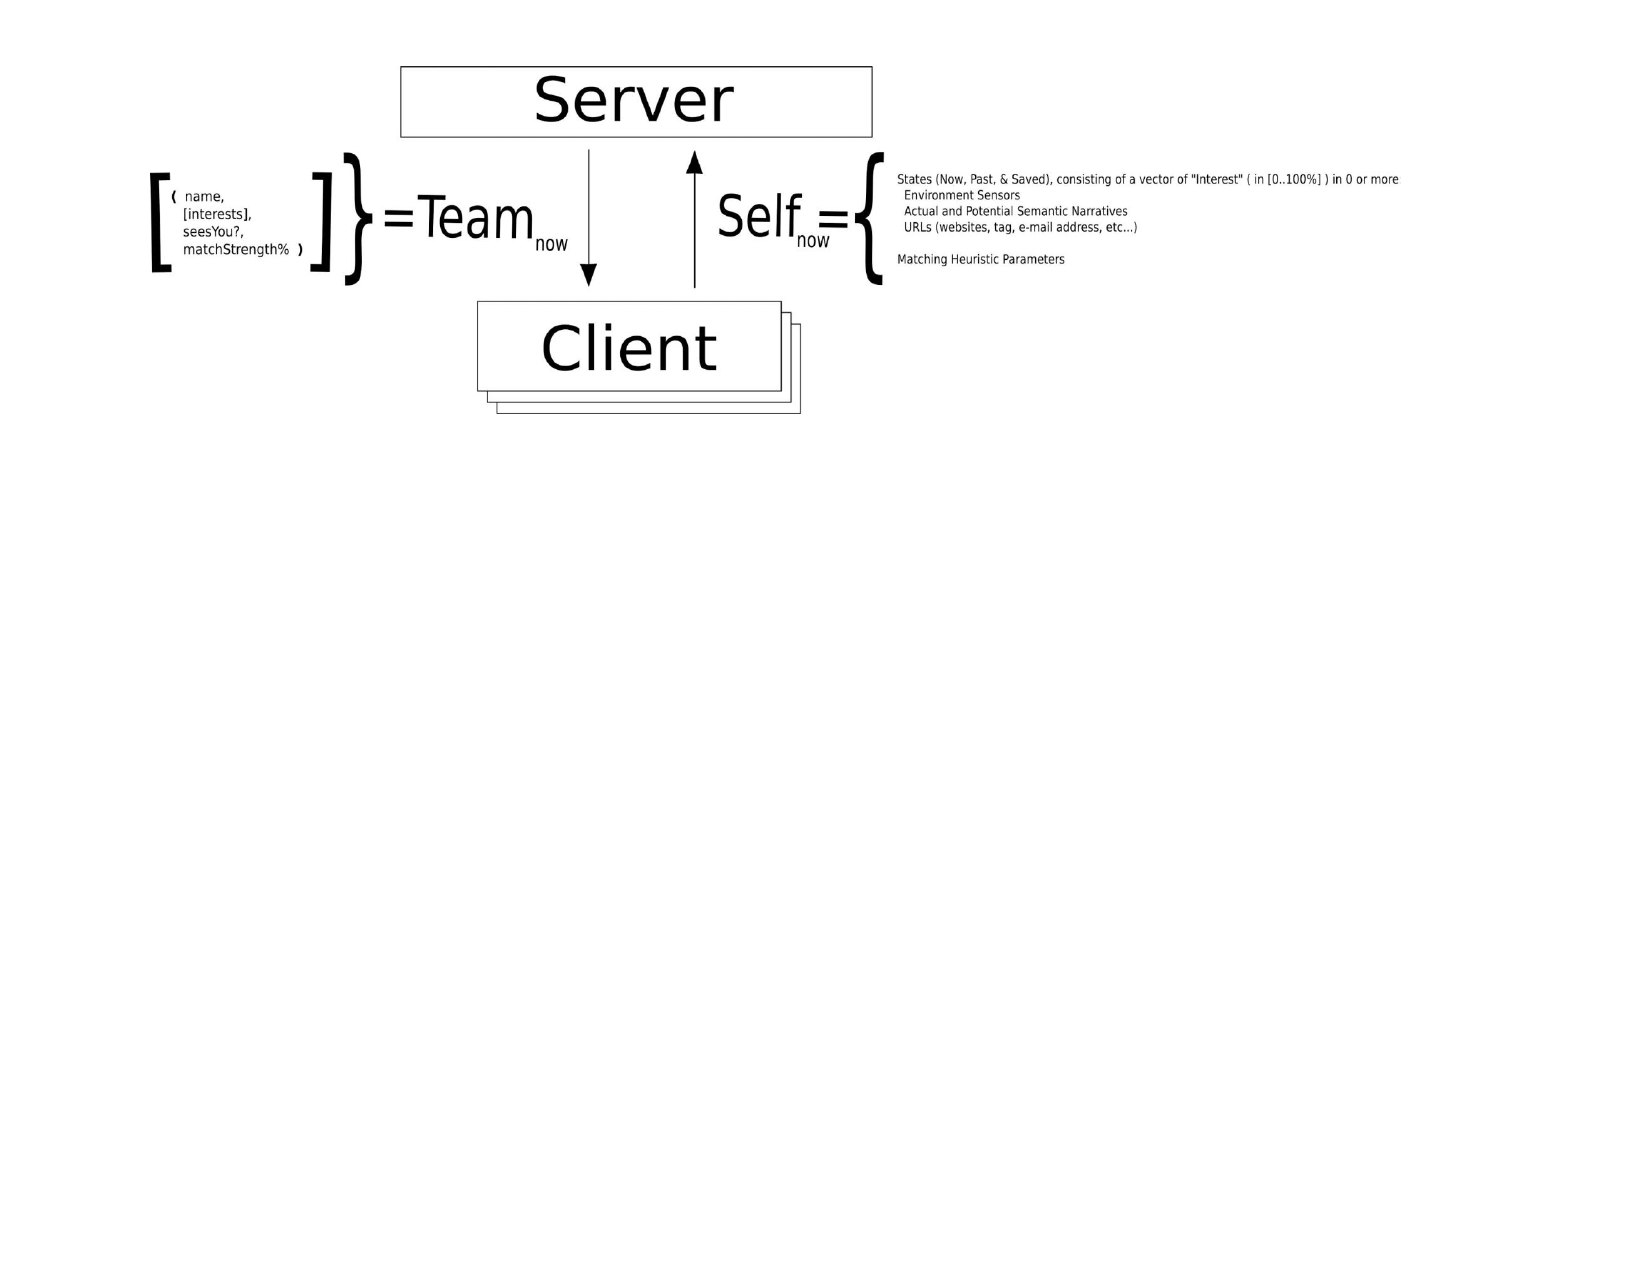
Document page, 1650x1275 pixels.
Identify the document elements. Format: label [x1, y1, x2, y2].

picture [150, 66, 1400, 414]
